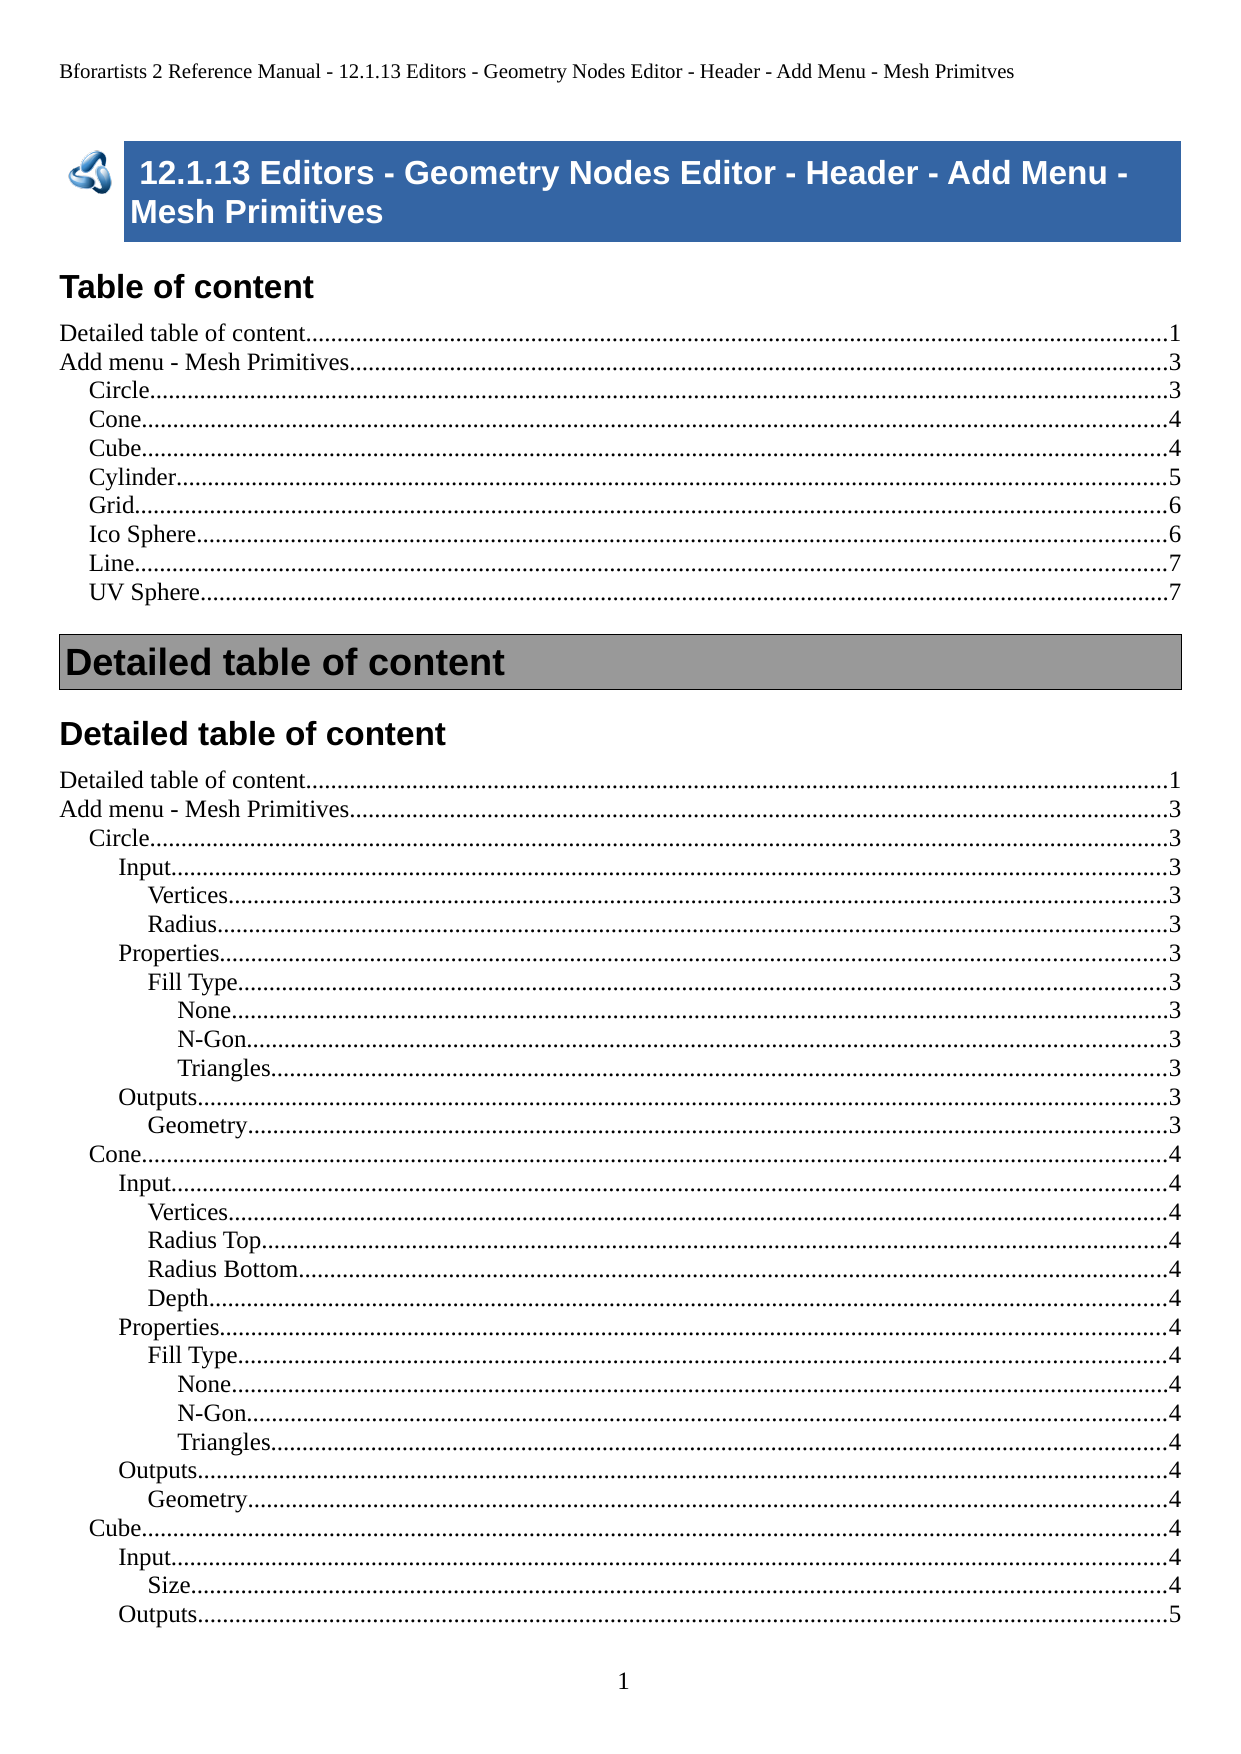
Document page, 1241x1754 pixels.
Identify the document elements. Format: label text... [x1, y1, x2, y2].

text Ico Sphere 6 [88, 519, 1181, 548]
text Line 7 [88, 548, 1181, 577]
text N-Gon 4 [177, 1398, 1181, 1427]
table_header 12.1.13 Editors - Geometry Nodes Editor - Header - Add Menu - Mesh Primitives [124, 141, 1181, 242]
text Cone 4 [88, 1139, 1181, 1168]
text Radius Top 4 [147, 1225, 1181, 1254]
text Size 4 [147, 1570, 1181, 1599]
text Add menu - Mesh Primitives 3 [59, 347, 1181, 375]
text Geometry 4 [147, 1484, 1181, 1513]
table_header [59, 141, 124, 242]
text Add menu - Mesh Primitives 3 [59, 794, 1181, 823]
text Depth 4 [147, 1283, 1181, 1312]
text Cube 4 [88, 1513, 1181, 1542]
text Outputs 5 [118, 1599, 1181, 1628]
text None 4 [177, 1369, 1181, 1398]
text Vertices 4 [147, 1197, 1181, 1225]
text Detailed table of content 1 [59, 318, 1181, 347]
text Radius Bottom 4 [147, 1254, 1181, 1283]
text Grid 6 [88, 490, 1181, 519]
text Outputs 4 [118, 1455, 1181, 1484]
text Fill Type 3 [147, 967, 1181, 995]
text Triangles 3 [177, 1053, 1181, 1082]
text Detailed table of content 1 [59, 765, 1181, 794]
text Input 4 [118, 1168, 1181, 1197]
text Cylinder 5 [88, 462, 1181, 490]
text Cube 4 [88, 433, 1181, 462]
text Input 4 [118, 1542, 1181, 1570]
text Properties 4 [118, 1312, 1181, 1340]
text Cone 4 [88, 404, 1181, 433]
text Circle 3 [88, 823, 1181, 852]
text Circle 3 [88, 375, 1181, 404]
text Triangles 4 [177, 1427, 1181, 1455]
text Fill Type 4 [147, 1340, 1181, 1369]
table_header Detailed table of content [60, 635, 1181, 689]
text N-Gon 3 [177, 1024, 1181, 1053]
picture [65, 147, 114, 197]
text Input 3 [118, 852, 1181, 880]
text Geometry 3 [147, 1110, 1181, 1139]
text Vertices 3 [147, 880, 1181, 909]
text UV Sphere 7 [88, 577, 1181, 605]
text Radius 3 [147, 909, 1181, 938]
text Outputs 3 [118, 1082, 1181, 1110]
text Properties 3 [118, 938, 1181, 967]
subtitle Table of content [59, 267, 1181, 305]
text None 3 [177, 995, 1181, 1024]
subtitle Detailed table of content [59, 714, 1181, 753]
